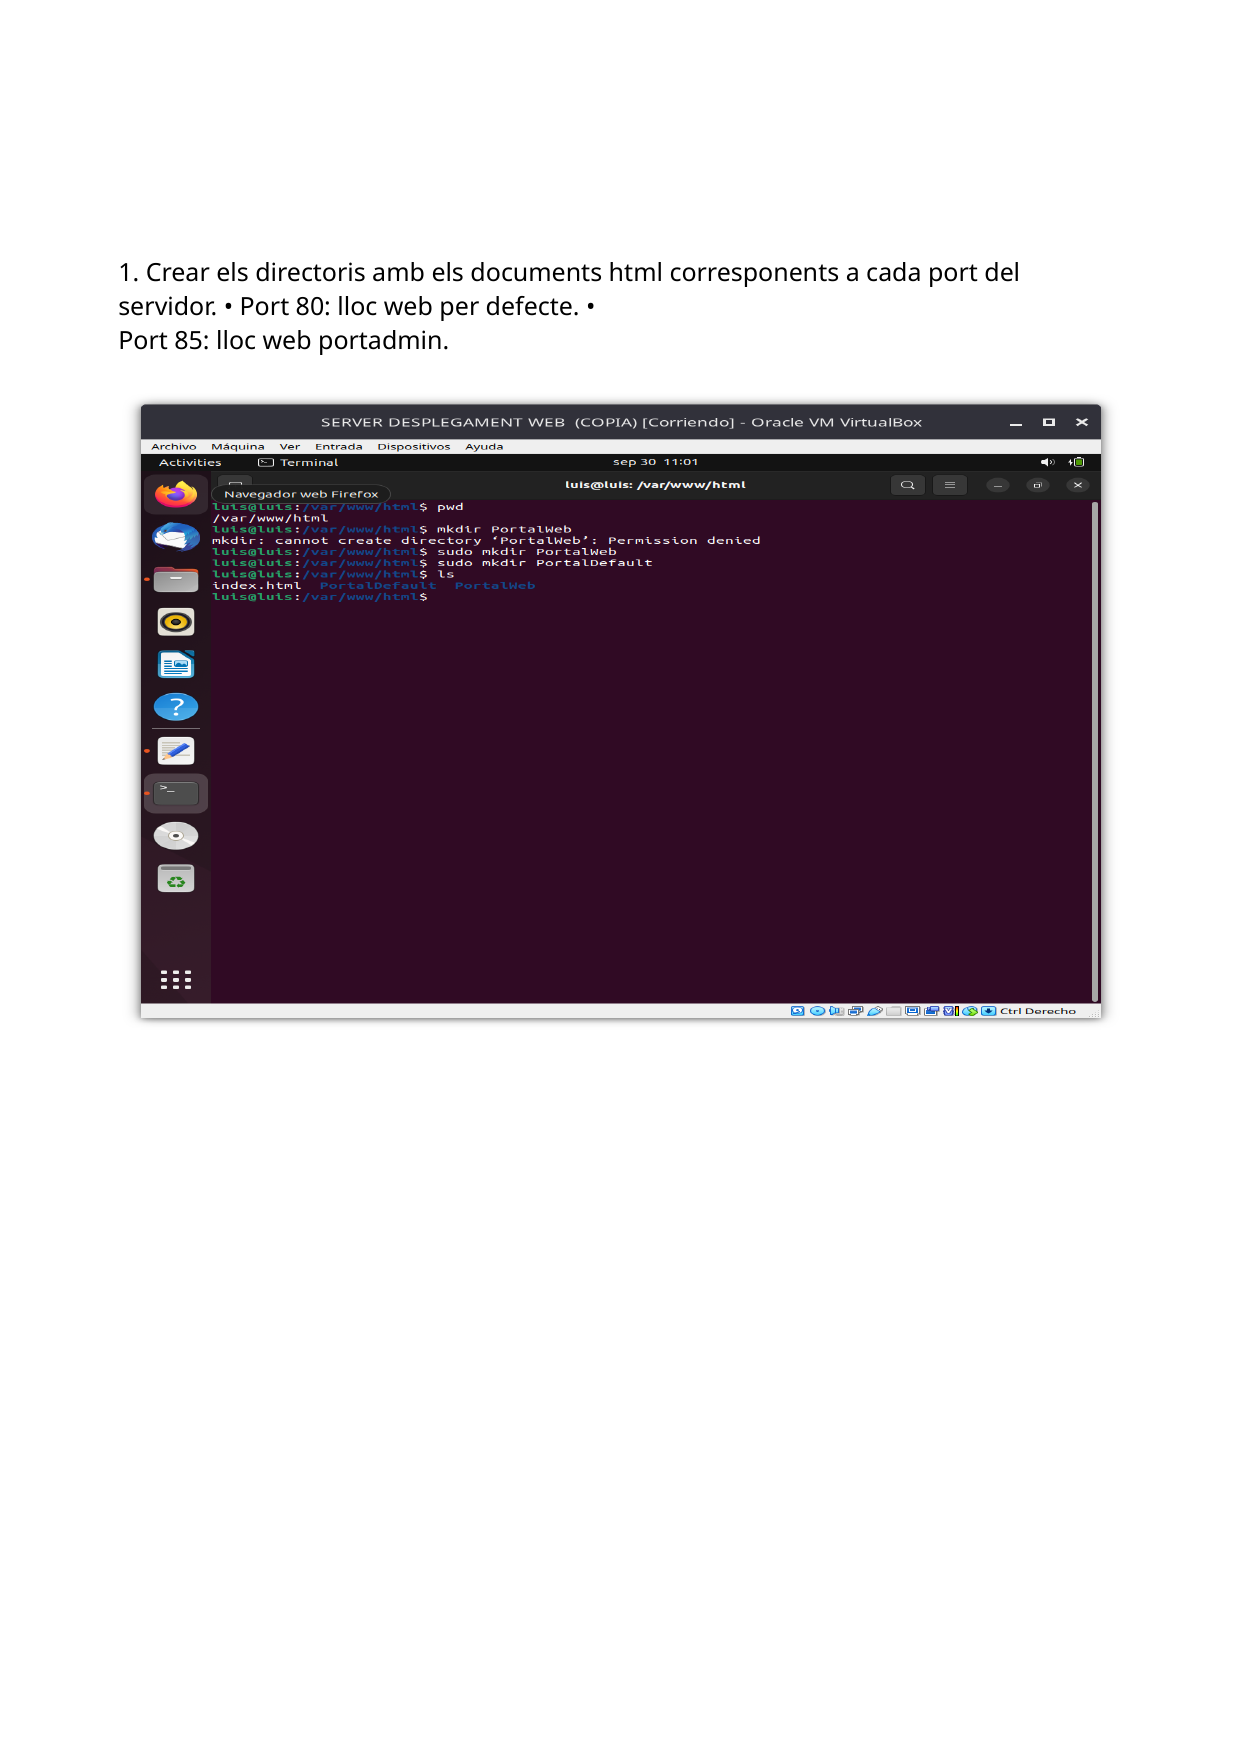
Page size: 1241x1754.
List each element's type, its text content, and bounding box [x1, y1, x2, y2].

picture [118, 390, 1123, 1032]
text 1. Crear els directoris amb els documents html corresponents a cada port del servidor. • Port 80: lloc web per defecte. • [118, 254, 1122, 322]
text Port 85: lloc web portadmin. [118, 322, 1122, 357]
